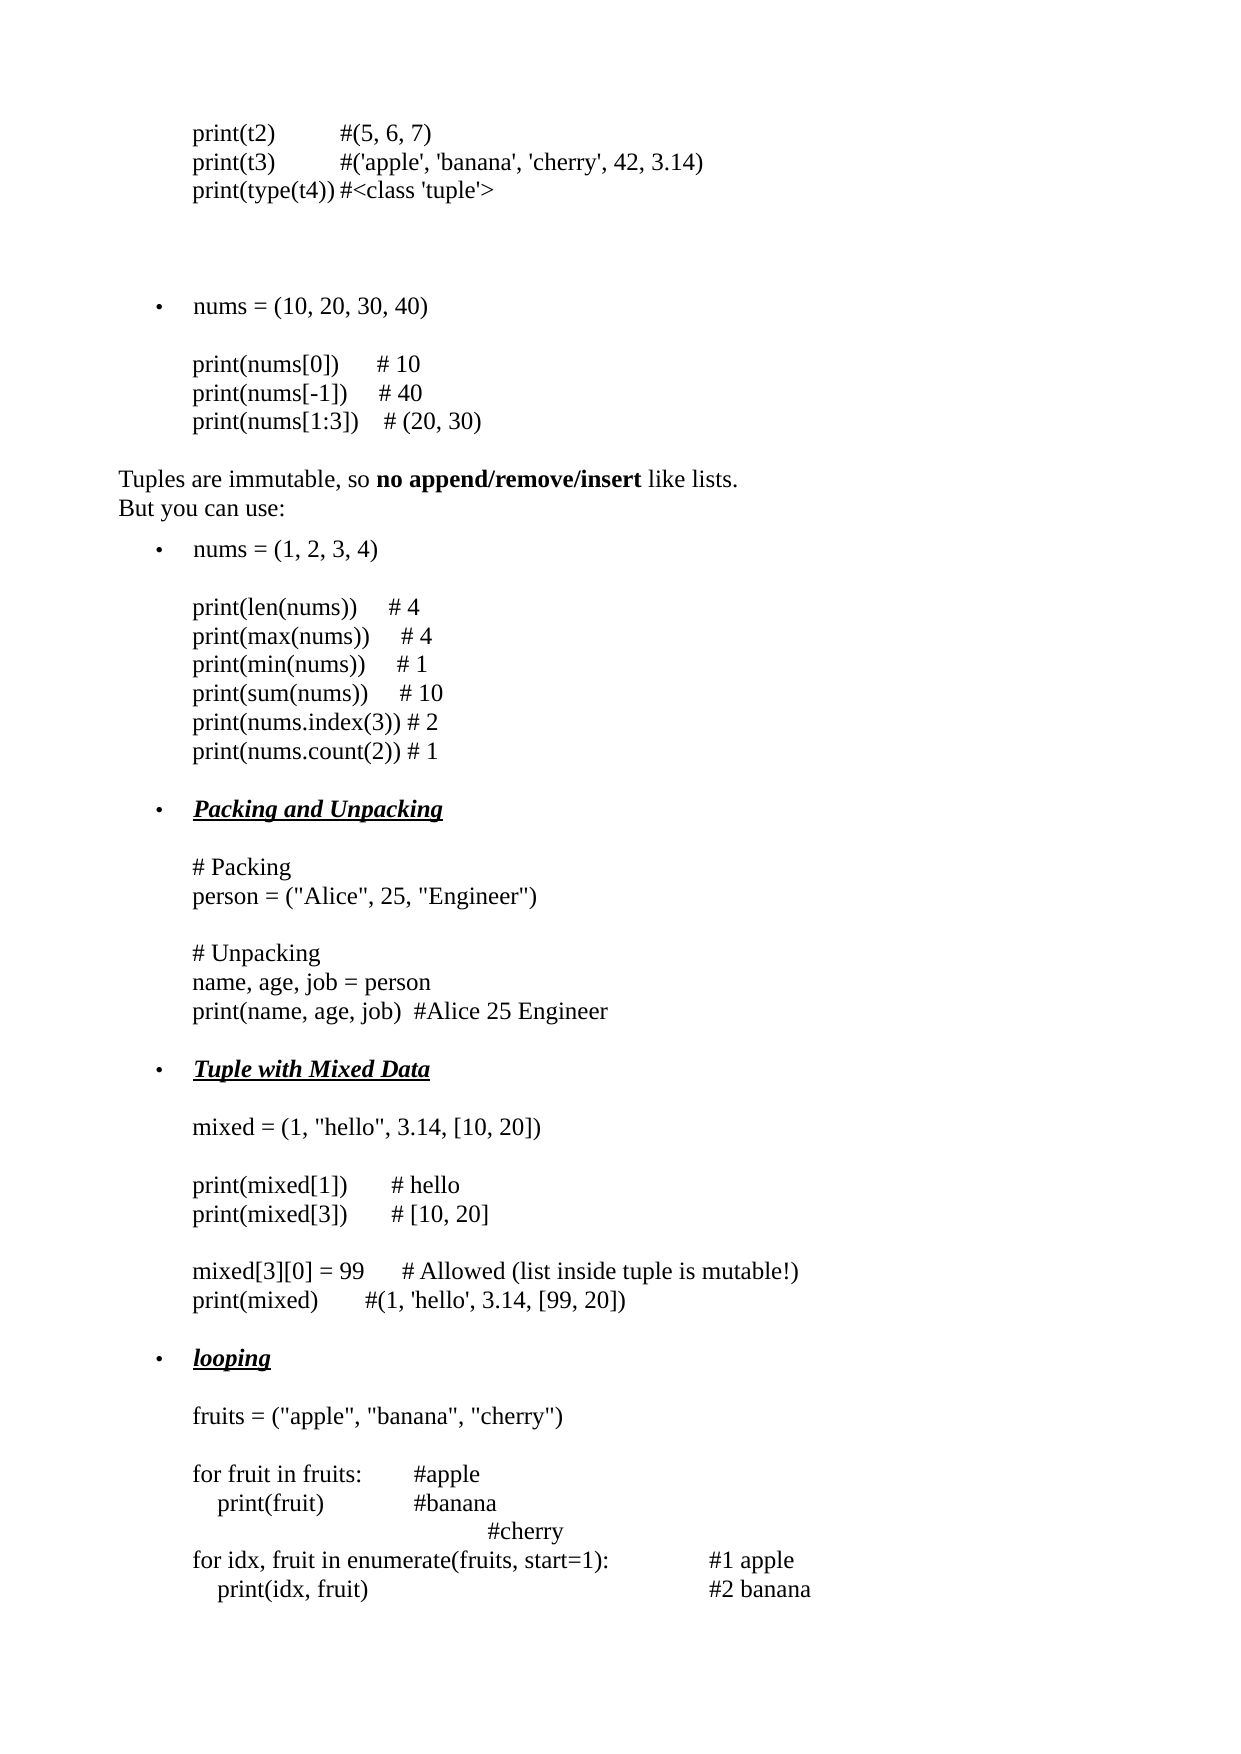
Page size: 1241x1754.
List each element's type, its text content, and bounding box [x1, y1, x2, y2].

text print(name, age, job) #Alice 25 Engineer [192, 996, 1122, 1025]
text print(mixed) #(1, 'hello', 3.14, [99, 20]) [192, 1285, 1122, 1314]
text print(t3) #('apple', 'banana', 'cherry', 42, 3.14) [192, 147, 1122, 176]
text print(fruit) #banana [192, 1488, 1122, 1516]
text print(max(nums)) # 4 [192, 621, 1122, 649]
text print(min(nums)) # 1 [192, 649, 1122, 678]
text print(mixed[1]) # hello [192, 1170, 1122, 1199]
text name, age, job = person [192, 967, 1122, 996]
list nums = (1, 2, 3, 4) [156, 534, 1122, 563]
text mixed = (1, "hello", 3.14, [10, 20]) [192, 1112, 1122, 1141]
text fruits = ("apple", "banana", "cherry") [192, 1401, 1122, 1430]
text print(nums[0]) # 10 [192, 349, 1122, 378]
text print(mixed[3]) # [10, 20] [192, 1199, 1122, 1227]
text print(nums[1:3]) # (20, 30) [192, 406, 1122, 435]
text person = ("Alice", 25, "Engineer") [192, 881, 1122, 910]
text print(len(nums)) # 4 [192, 592, 1122, 621]
text # Packing [192, 852, 1122, 881]
list Packing and Unpacking [156, 794, 1122, 823]
text print(t2) #(5, 6, 7) [192, 118, 1122, 147]
text for idx, fruit in enumerate(fruits, start=1): #1 apple [192, 1545, 1122, 1574]
list nums = (10, 20, 30, 40) [156, 291, 1122, 320]
list Tuple with Mixed Data [156, 1054, 1122, 1083]
text Tuples are immutable, so no append/remove/insert like lists. But you can use: [118, 464, 1122, 522]
text print(nums.index(3)) # 2 [192, 707, 1122, 736]
text #cherry [192, 1516, 1122, 1545]
text print(nums.count(2)) # 1 [192, 736, 1122, 764]
text print(nums[-1]) # 40 [192, 378, 1122, 406]
text for fruit in fruits: #apple [192, 1459, 1122, 1488]
text print(type(t4)) #<class 'tuple'> [192, 176, 1122, 204]
text # Unpacking [192, 938, 1122, 967]
text print(idx, fruit) #2 banana [192, 1574, 1122, 1603]
list looping [156, 1343, 1122, 1372]
text mixed[3][0] = 99 # Allowed (list inside tuple is mutable!) [192, 1256, 1122, 1285]
text print(sum(nums)) # 10 [192, 678, 1122, 707]
